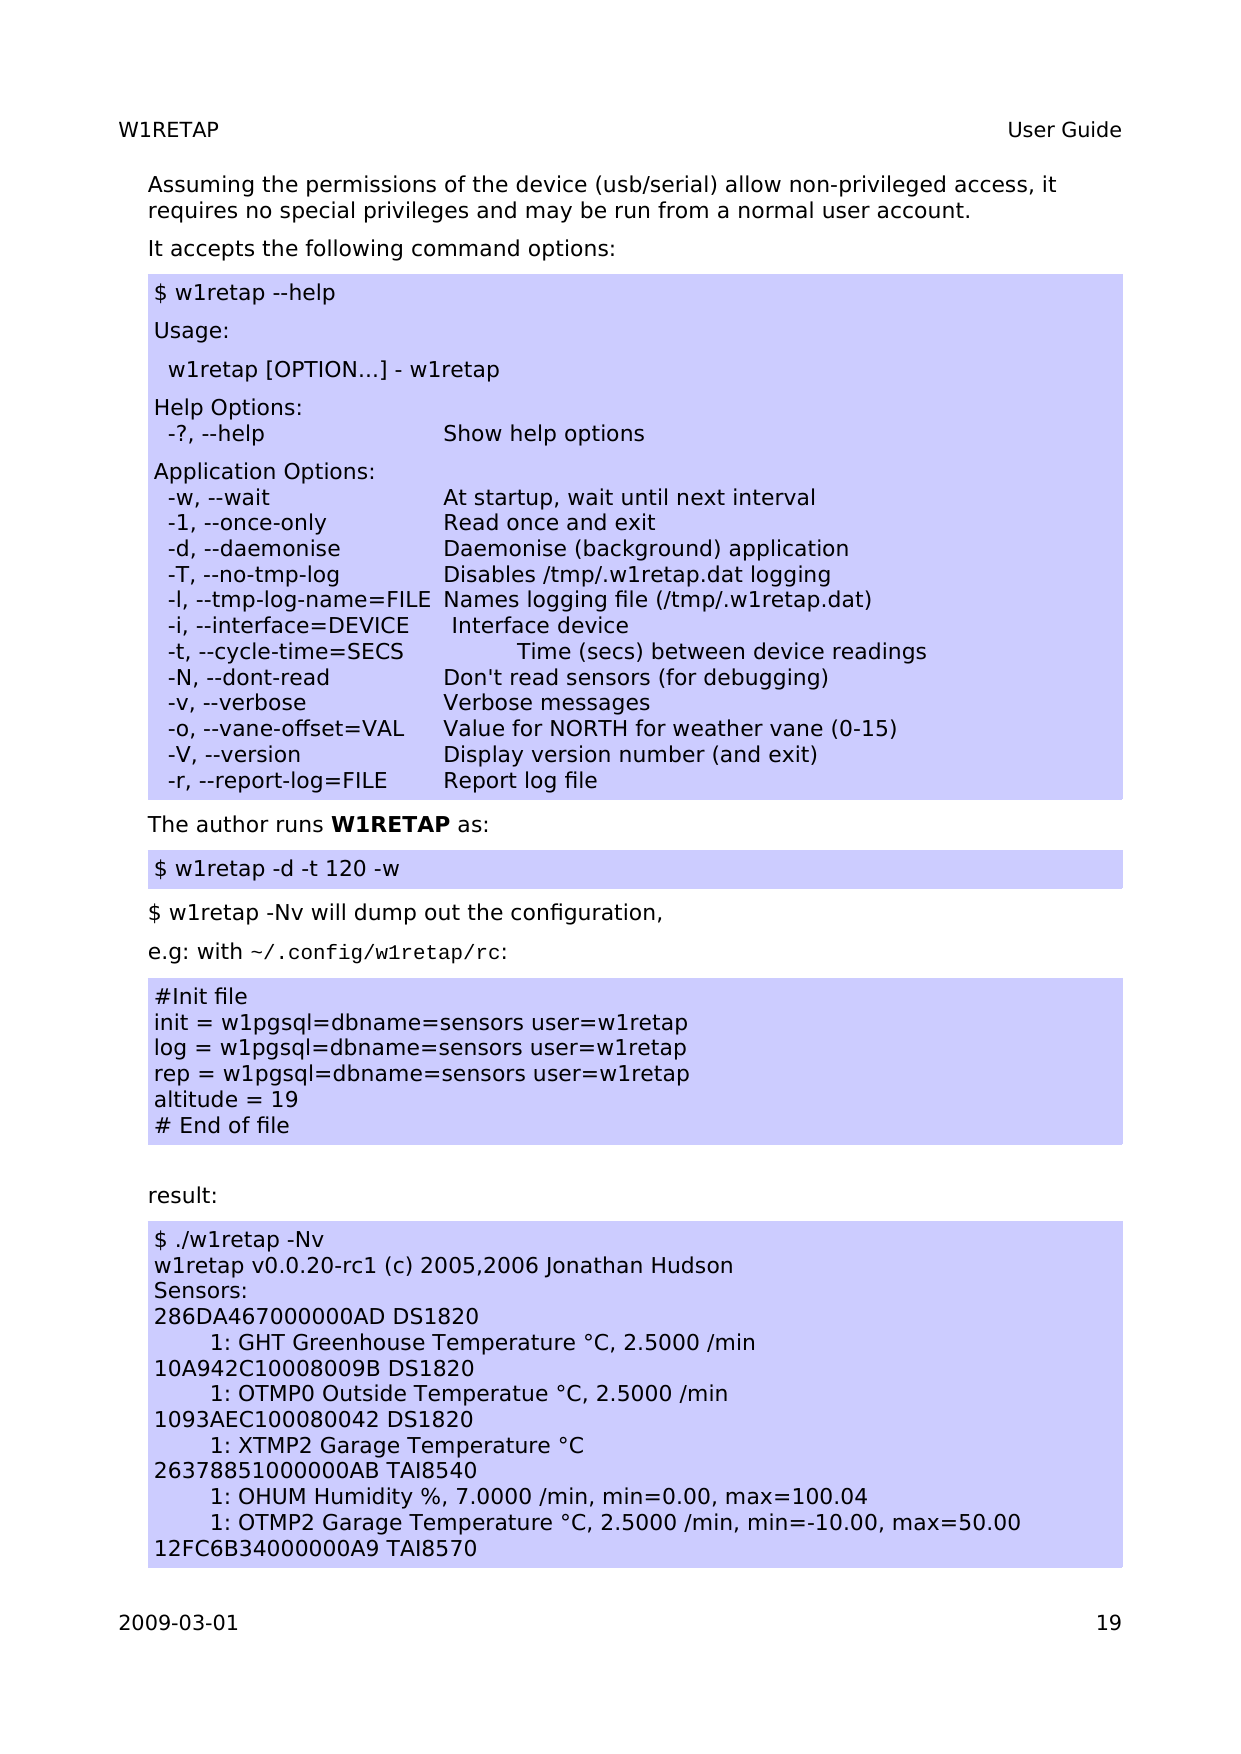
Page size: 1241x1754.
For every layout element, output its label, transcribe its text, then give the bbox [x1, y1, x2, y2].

text The author runs W1RETAP as: [148, 812, 1122, 837]
text Application Options: -w, --wait At startup, wait until next interval -1, --once-only Read once and exit -d, --daemonise Daemonise (background) application -T, --no-tmp-log Disables /tmp/.w1retap.dat logging -l, --tmp-log-name=FILE Names logging file (/tmp/.w1retap.dat) -i, --interface=DEVICE Interface device -t, --cycle-time=SECS Time (secs) between device readings -N, --dont-read Don't read sensors (for debugging) -v, --verbose Verbose messages -o, --vane-offset=VAL Value for NORTH for weather vane (0-15) -V, --version Display version number (and exit) -r, --report-log=FILE Report log file [149, 453, 1122, 799]
text Usage: [149, 312, 1122, 344]
text Help Options: -?, --help Show help options [149, 389, 1122, 446]
text result: [148, 1182, 1122, 1208]
text #Init file init = w1pgsql=dbname=sensors user=w1retap log = w1pgsql=dbname=sensors user=w1retap rep = w1pgsql=dbname=sensors user=w1retap altitude = 19 # End of file [149, 979, 1122, 1144]
text It accepts the following command options: [148, 236, 1122, 262]
text Assuming the permissions of the device (usb/serial) allow non-privileged access, it requires no special privileges and may be run from a normal user account. [148, 172, 1122, 223]
text $ w1retap --help [149, 275, 1122, 306]
text $ w1retap -Nv will dump out the configuration, [148, 900, 1122, 926]
text w1retap [OPTION...] - w1retap [149, 351, 1122, 382]
text $ ./w1retap -Nv w1retap v0.0.20-rc1 (c) 2005,2006 Jonathan Hudson Sensors: 286DA467000000AD DS1820 1: GHT Greenhouse Temperature °C, 2.5000 /min 10A942C10008009B DS1820 1: OTMP0 Outside Temperatue °C, 2.5000 /min 1093AEC100080042 DS1820 1: XTMP2 Garage Temperature °C 26378851000000AB TAI8540 1: OHUM Humidity %, 7.0000 /min, min=0.00, max=100.04 1: OTMP2 Garage Temperature °C, 2.5000 /min, min=-10.00, max=50.00 12FC6B34000000A9 TAI8570 [149, 1222, 1122, 1567]
text e.g: with ~/.config/w1retap/rc: [148, 938, 1122, 965]
text $ w1retap -d -t 120 -w [149, 851, 1122, 888]
